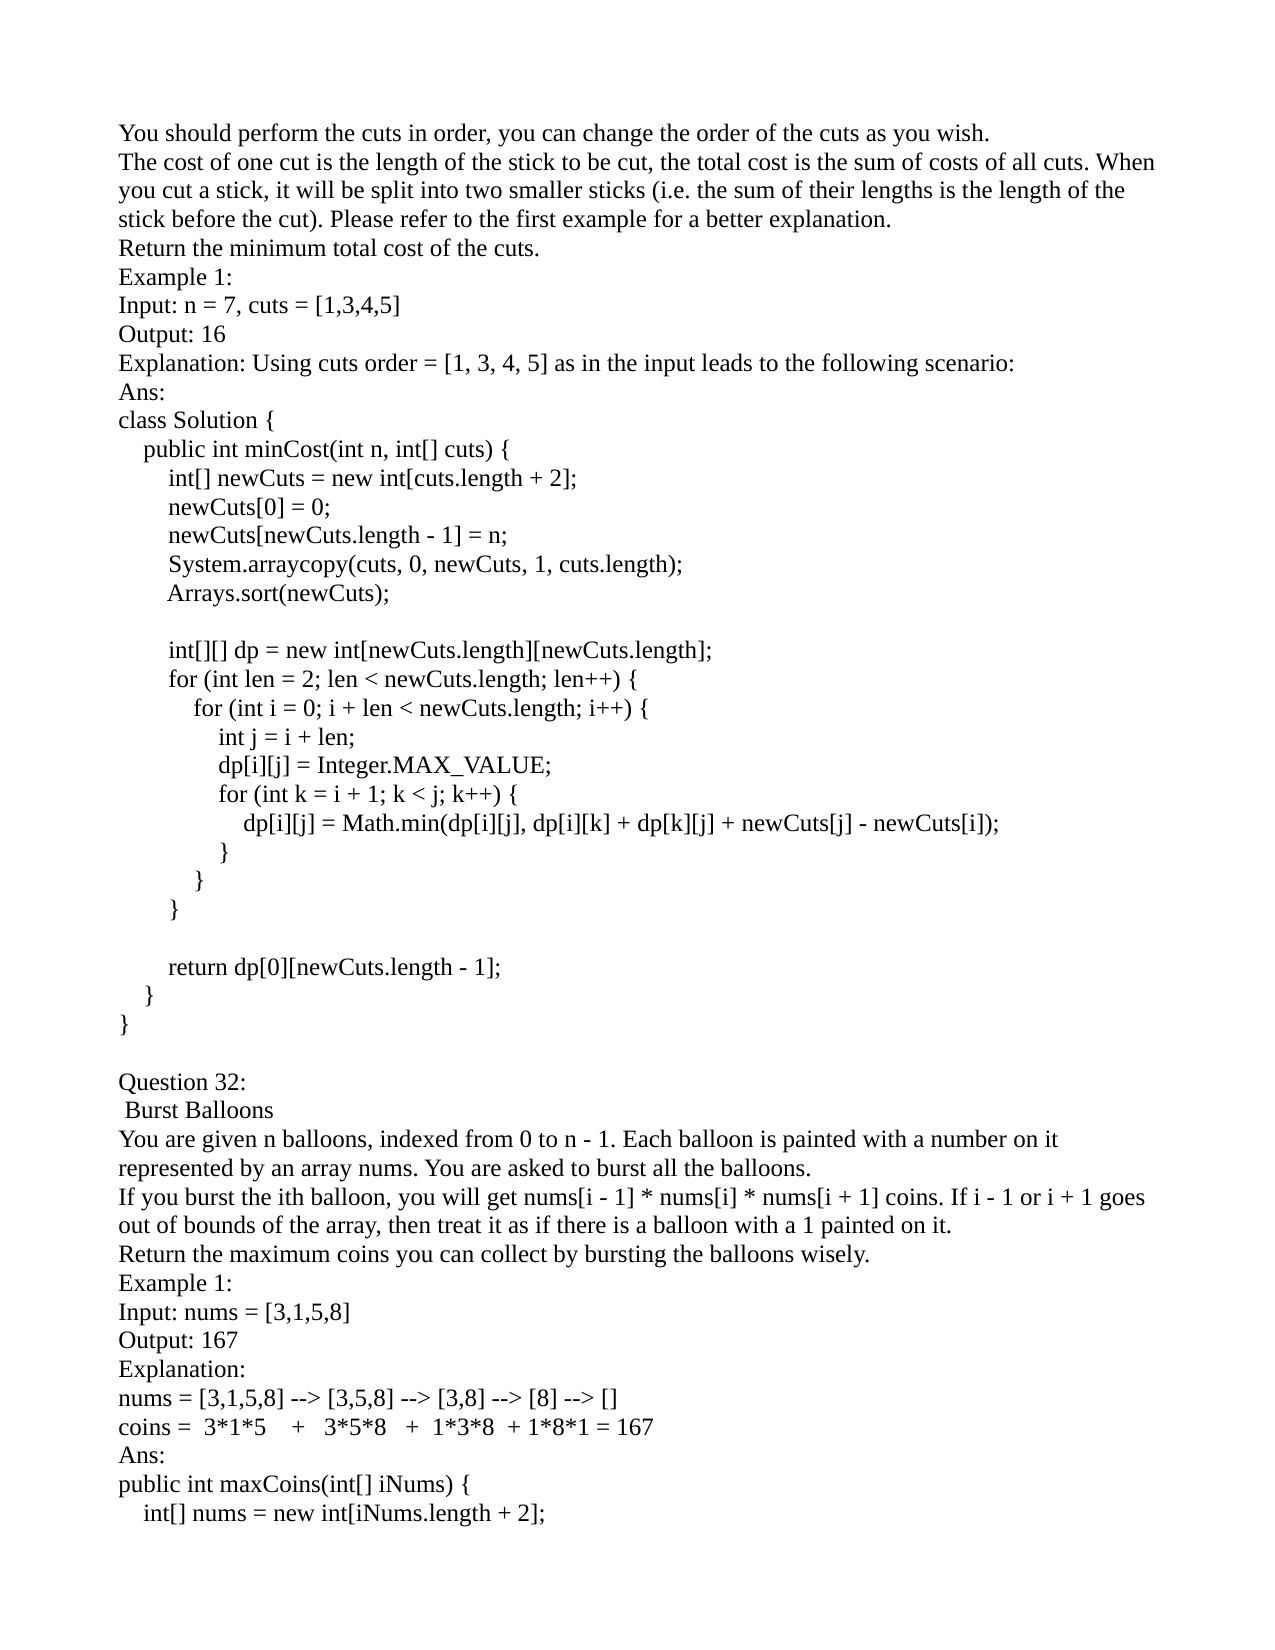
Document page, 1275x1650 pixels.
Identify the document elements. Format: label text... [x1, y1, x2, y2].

text dp[i][j] = Integer.MAX_VALUE; [118, 751, 1157, 779]
text public int minCost(int n, int[] cuts) { [118, 434, 1157, 463]
text public int maxCoins(int[] iNums) { [118, 1469, 1157, 1498]
text Example 1: [118, 262, 1157, 291]
text int[][] dp = new int[newCuts.length][newCuts.length]; [118, 636, 1157, 664]
text for (int len = 2; len < newCuts.length; len++) { [118, 664, 1157, 693]
text int[] newCuts = new int[cuts.length + 2]; [118, 463, 1157, 492]
text newCuts[newCuts.length - 1] = n; [118, 521, 1157, 549]
text class Solution { [118, 406, 1157, 434]
text The cost of one cut is the length of the stick to be cut, the total cost is the sum of costs of all cuts. When you cut a stick, it will be split into two smaller sticks (i.e. the sum of their lengths is the length of the stick before the cut). Please refer to the first example for a better explanation. [118, 147, 1157, 233]
text coins = 3*1*5 + 3*5*8 + 1*3*8 + 1*8*1 = 167 [118, 1412, 1157, 1441]
text Arrays.sort(newCuts); [118, 578, 1157, 607]
text } [118, 894, 1157, 923]
text } [118, 981, 1157, 1009]
text for (int k = i + 1; k < j; k++) { [118, 779, 1157, 808]
text If you burst the ith balloon, you will get nums[i - 1] * nums[i] * nums[i + 1] coins. If i - 1 or i + 1 goes out of bounds of the array, then treat it as if there is a balloon with a 1 painted on it. [118, 1182, 1157, 1239]
text Ans: [118, 1441, 1157, 1469]
text Input: n = 7, cuts = [1,3,4,5] [118, 291, 1157, 319]
text Return the minimum total cost of the cuts. [118, 233, 1157, 262]
text for (int i = 0; i + len < newCuts.length; i++) { [118, 693, 1157, 722]
text Explanation: [118, 1354, 1157, 1383]
text int[] nums = new int[iNums.length + 2]; [118, 1498, 1157, 1527]
text Explanation: Using cuts order = [1, 3, 4, 5] as in the input leads to the following scenario: [118, 348, 1157, 377]
text } [118, 866, 1157, 894]
text nums = [3,1,5,8] --> [3,5,8] --> [3,8] --> [8] --> [] [118, 1383, 1157, 1412]
text Input: nums = [3,1,5,8] [118, 1297, 1157, 1326]
text } [118, 837, 1157, 866]
text newCuts[0] = 0; [118, 492, 1157, 521]
text Return the maximum coins you can collect by bursting the balloons wisely. [118, 1239, 1157, 1268]
text dp[i][j] = Math.min(dp[i][j], dp[i][k] + dp[k][j] + newCuts[j] - newCuts[i]); [118, 808, 1157, 837]
text Output: 167 [118, 1326, 1157, 1354]
text Ans: [118, 377, 1157, 406]
text System.arraycopy(cuts, 0, newCuts, 1, cuts.length); [118, 549, 1157, 578]
text Question 32: [118, 1067, 1157, 1096]
text Example 1: [118, 1268, 1157, 1297]
text return dp[0][newCuts.length - 1]; [118, 952, 1157, 981]
text You should perform the cuts in order, you can change the order of the cuts as you wish. [118, 118, 1157, 147]
text } [118, 1009, 1157, 1038]
text int j = i + len; [118, 722, 1157, 751]
text Output: 16 [118, 319, 1157, 348]
text You are given n balloons, indexed from 0 to n - 1. Each balloon is painted with a number on it represented by an array nums. You are asked to burst all the balloons. [118, 1124, 1157, 1182]
text Burst Balloons [118, 1096, 1157, 1124]
